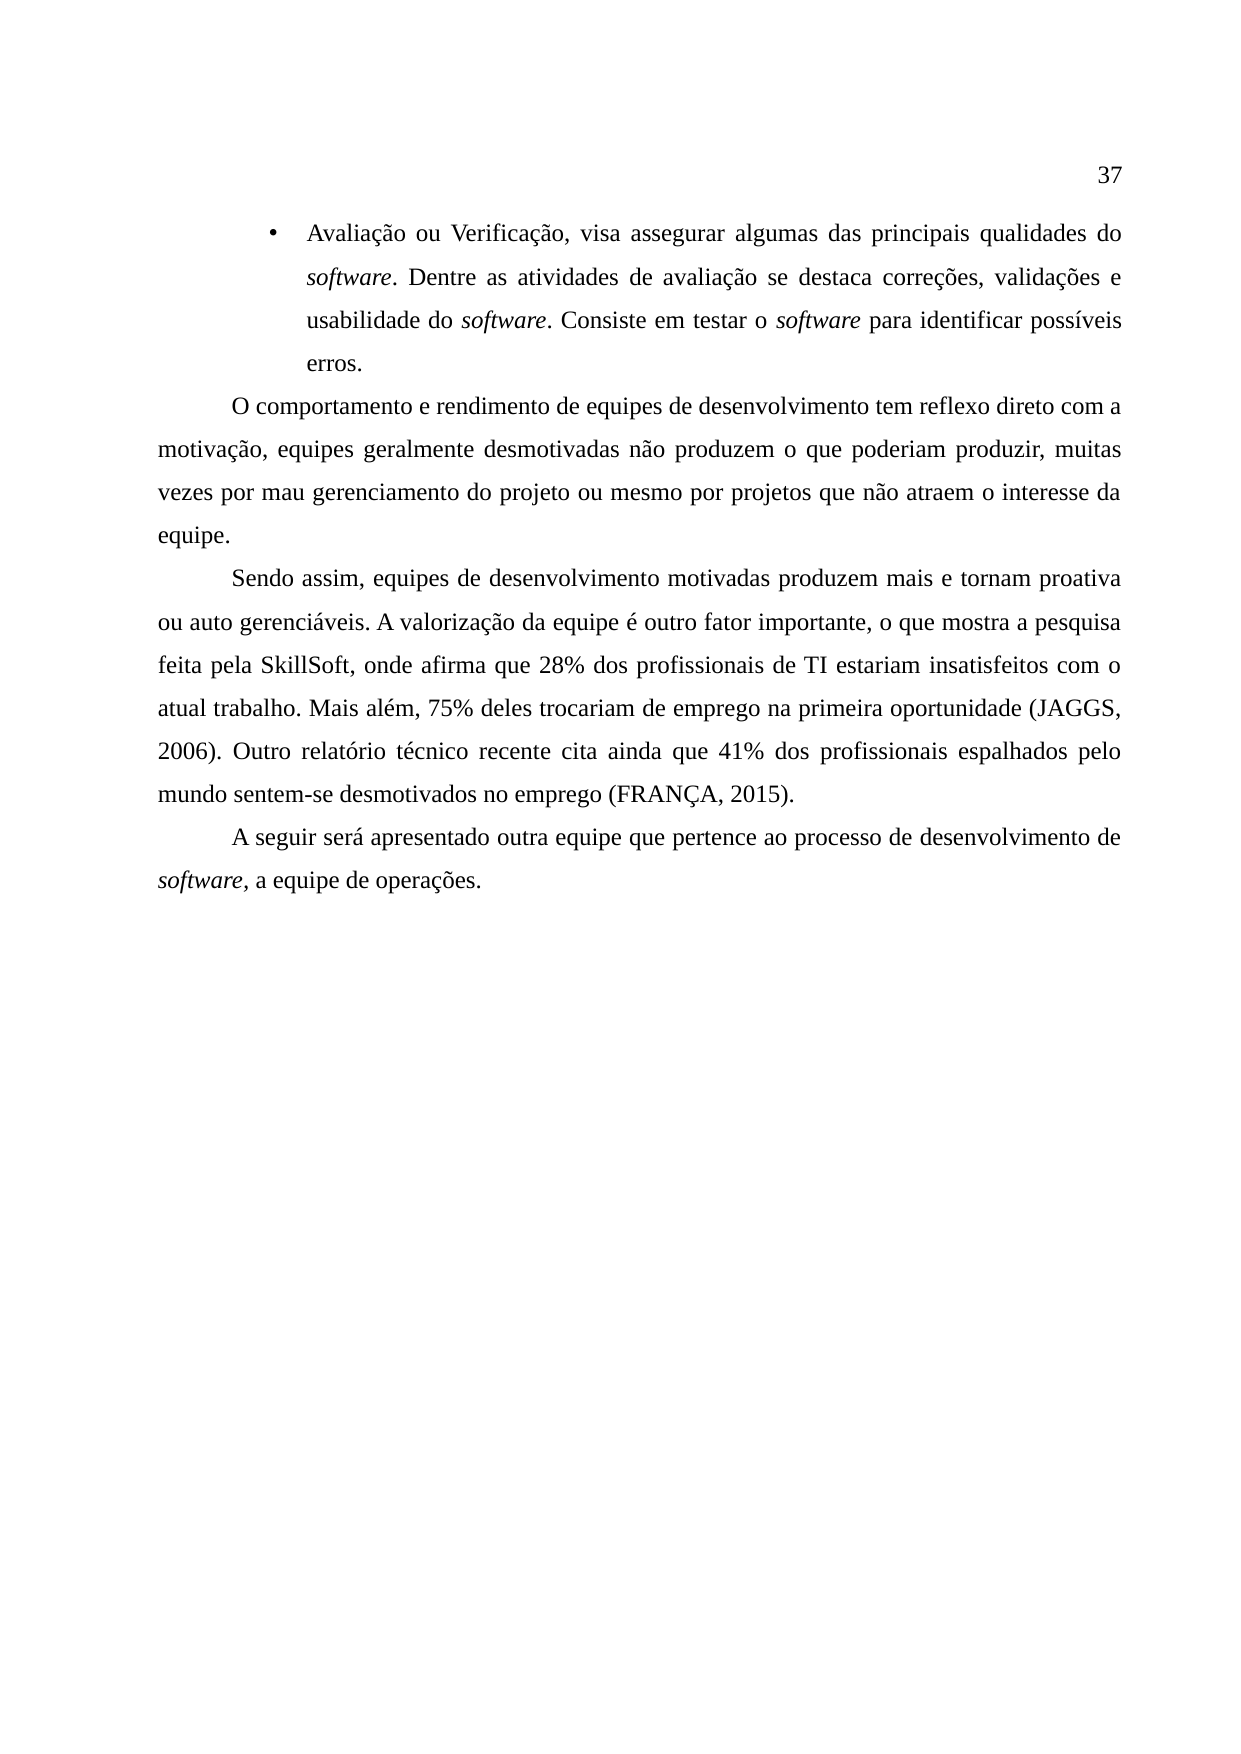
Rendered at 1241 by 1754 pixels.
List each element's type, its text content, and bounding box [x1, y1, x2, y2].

list Avaliação ou Verificação, visa assegurar algumas das principais qualidades do software. Dentre as atividades de avaliação se destaca correções, validações e usabilidade do software. Consiste em testar o software para identificar possíveis erros. [269, 218, 1122, 377]
text Sendo assim, equipes de desenvolvimento motivadas produzem mais e tornam proativa ou auto gerenciáveis. A valorização da equipe é outro fator importante, o que mostra a pesquisa feita pela SkillSoft, onde afirma que 28% dos profissionais de TI estariam insatisfeitos com o atual trabalho. Mais além, 75% deles trocariam de emprego na primeira oportunidade (JAGGS, 2006). Outro relatório técnico recente cita ainda que 41% dos profissionais espalhados pelo mundo sentem-se desmotivados no emprego (FRANÇA, 2015). [158, 563, 1122, 808]
text O comportamento e rendimento de equipes de desenvolvimento tem reflexo direto com a motivação, equipes geralmente desmotivadas não produzem o que poderiam produzir, muitas vezes por mau gerenciamento do projeto ou mesmo por projetos que não atraem o interesse da equipe. [158, 391, 1122, 549]
text A seguir será apresentado outra equipe que pertence ao processo de desenvolvimento de software, a equipe de operações. [158, 822, 1122, 894]
